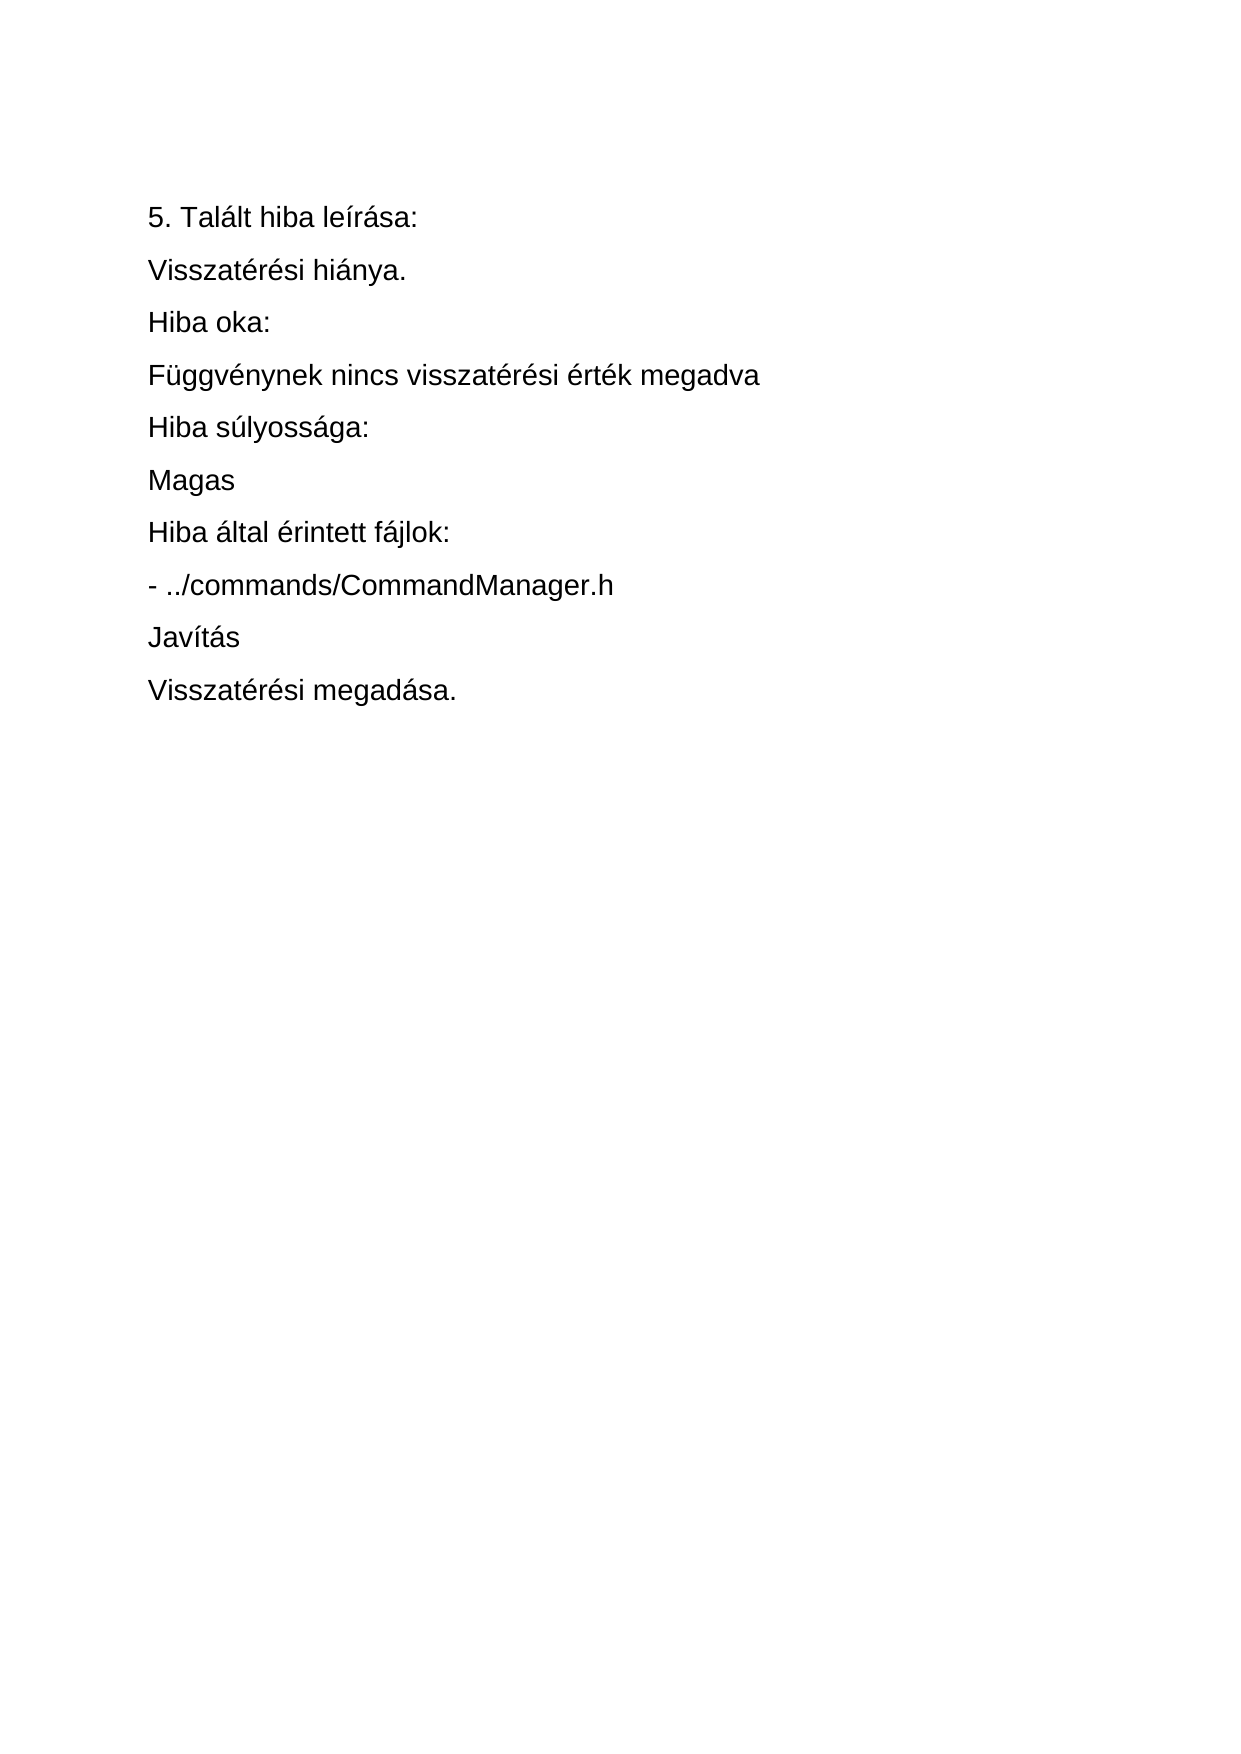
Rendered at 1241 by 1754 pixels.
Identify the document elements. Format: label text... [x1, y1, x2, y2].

text - ../commands/CommandManager.h [148, 568, 1093, 601]
text Javítás [148, 620, 1093, 654]
text Hiba súlyossága: [148, 410, 1093, 444]
text 5. Talált hiba leírása: [148, 200, 1093, 234]
text Visszatérési megadása. [148, 673, 1093, 706]
text Hiba által érintett fájlok: [148, 515, 1093, 549]
text Magas [148, 463, 1093, 496]
text Visszatérési hiánya. [148, 253, 1093, 286]
text Hiba oka: [148, 305, 1093, 339]
text Függvénynek nincs visszatérési érték megadva [148, 358, 1093, 391]
